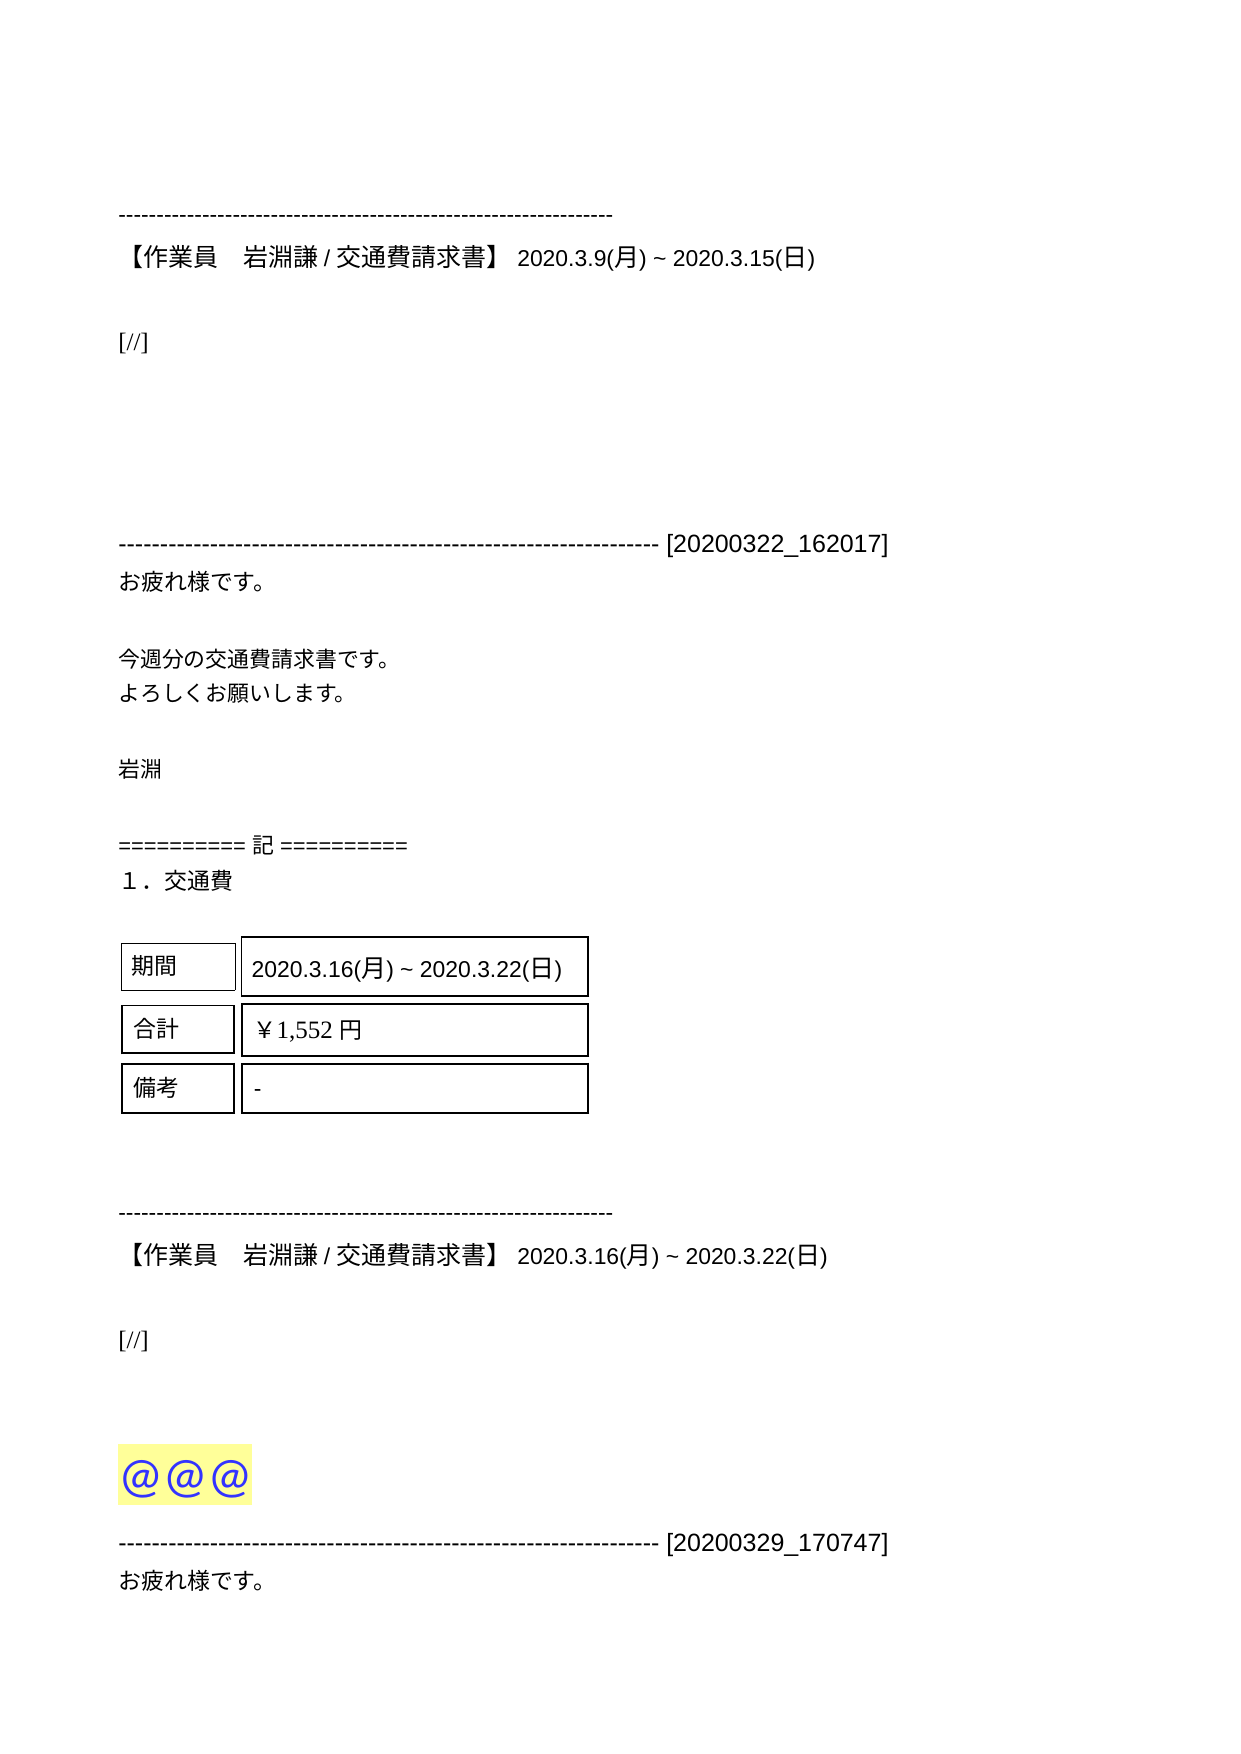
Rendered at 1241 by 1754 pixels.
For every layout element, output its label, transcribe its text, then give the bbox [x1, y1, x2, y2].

text １．交通費 [118, 868, 1122, 894]
text ----------------------------------------------------------------- [20200322_162017] [118, 529, 1122, 558]
text お疲れ様です。 [118, 569, 1122, 595]
text お疲れ様です。 [118, 1568, 1122, 1594]
text [//] [118, 1325, 1122, 1354]
text ----------------------------------------------------------------- [118, 201, 1122, 227]
text @@@ [118, 1444, 1122, 1505]
table_header 期間 [118, 933, 238, 1000]
text 今週分の交通費請求書です。 [118, 647, 1122, 672]
table_header 2020.3.16(月) ~ 2020.3.22(日) [238, 933, 592, 1000]
text [//] [118, 327, 1122, 355]
table_cell ￥1,552 円 [238, 1000, 592, 1060]
table_cell 備考 [118, 1060, 238, 1117]
text ----------------------------------------------------------------- [118, 1199, 1122, 1226]
text ========== 記 ========== [118, 833, 1122, 858]
table_cell - [238, 1060, 592, 1117]
text よろしくお願いします。 [118, 681, 1122, 707]
text 【作業員 岩淵謙 / 交通費請求書】 2020.3.9(月) ~ 2020.3.15(日) [118, 237, 1122, 273]
table_cell 合計 [118, 1000, 238, 1060]
text ----------------------------------------------------------------- [20200329_170747] [118, 1528, 1122, 1557]
text 【作業員 岩淵謙 / 交通費請求書】 2020.3.16(月) ~ 2020.3.22(日) [118, 1236, 1122, 1272]
text 岩淵 [118, 757, 1122, 782]
